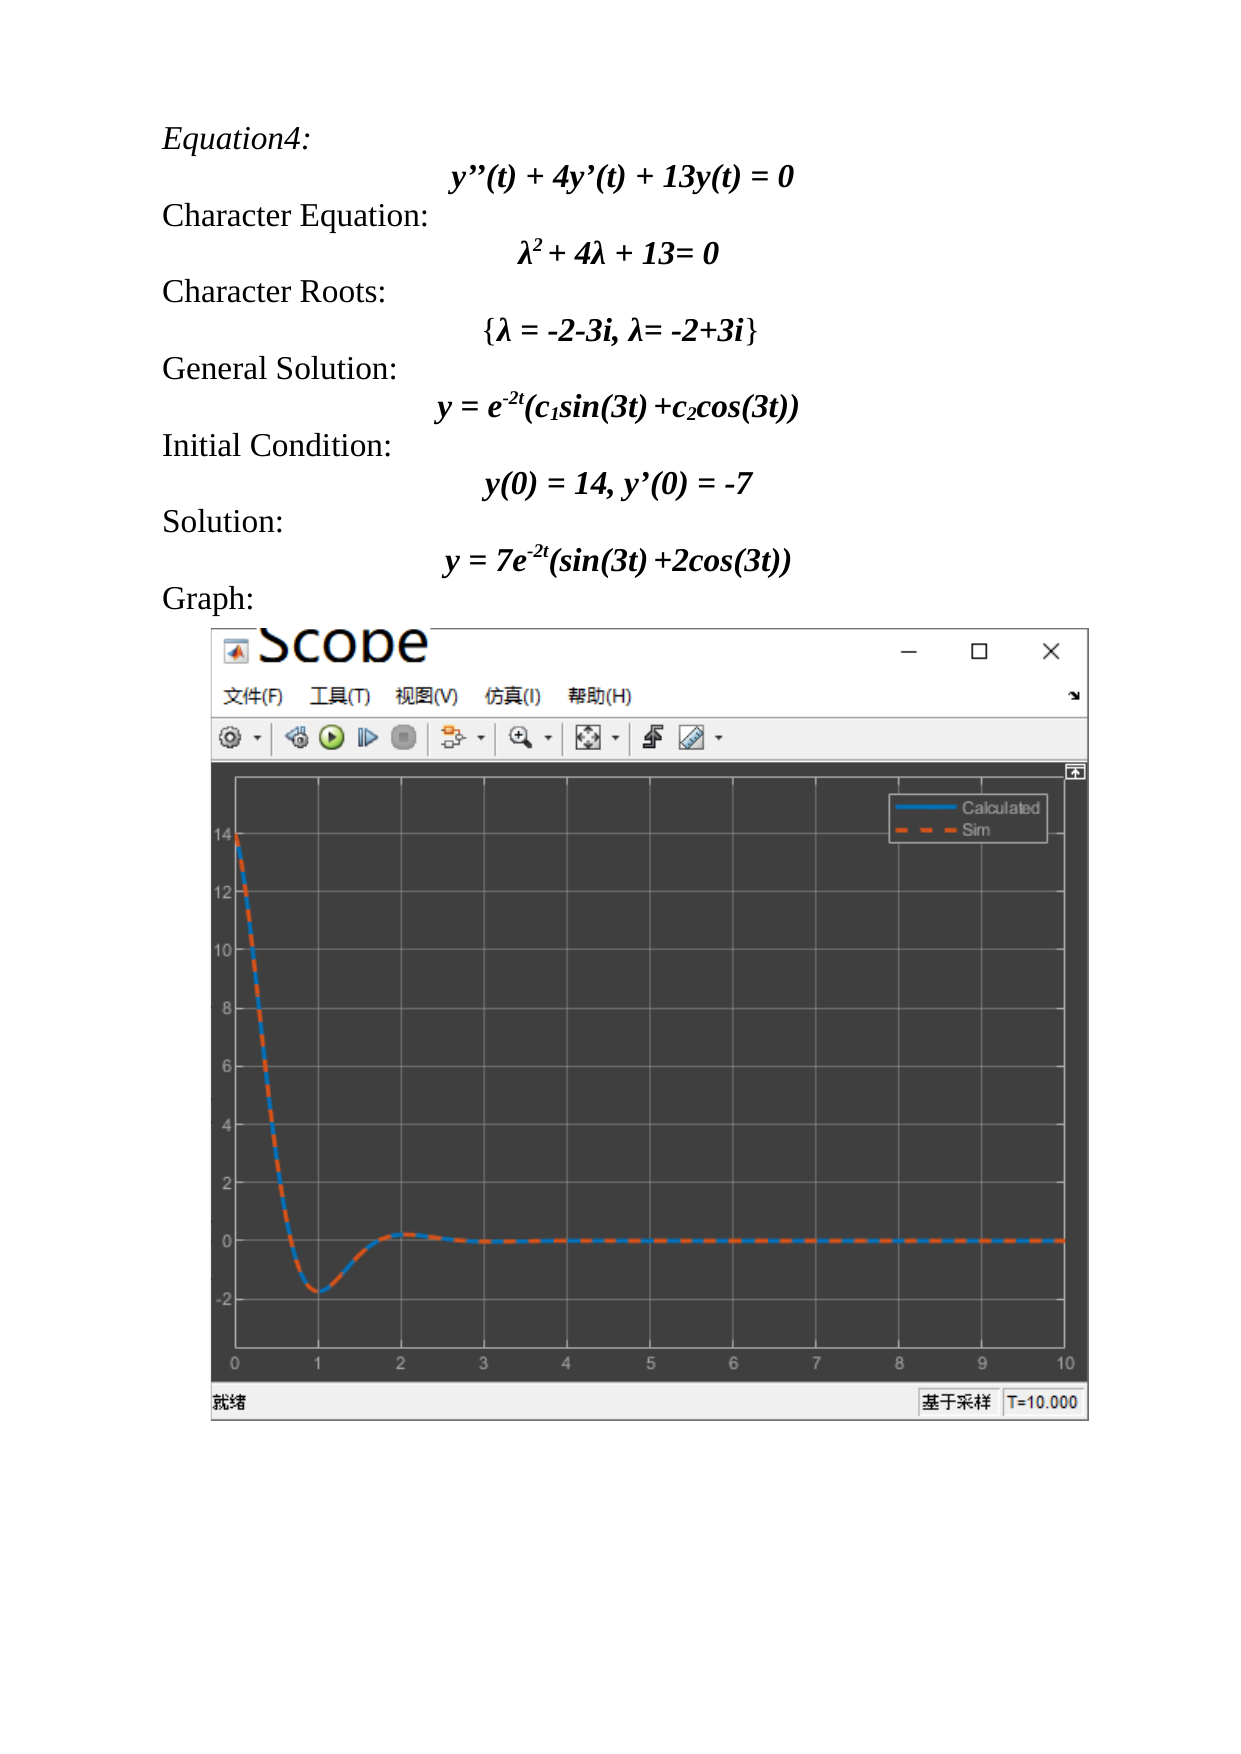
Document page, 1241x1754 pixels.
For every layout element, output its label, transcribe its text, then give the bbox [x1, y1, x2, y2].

text Character Roots: [118, 271, 1122, 310]
text y’’(t) + 4y’(t) + 13y(t) = 0 [118, 156, 1122, 195]
text Graph: [118, 578, 1122, 616]
text y(0) = 14, y’(0) = -7 [118, 463, 1122, 501]
text Solution: [118, 501, 1122, 540]
text λ2 + 4λ + 13= 0 [118, 233, 1122, 271]
text General Solution: [118, 348, 1122, 386]
text Initial Condition: [118, 425, 1122, 463]
picture [210, 628, 1089, 1421]
text y = e-2t(c1sin(3t) +c2cos(3t)) [118, 386, 1122, 425]
text {λ = -2-3i, λ= -2+3i} [118, 310, 1122, 348]
text Equation4: [118, 118, 1122, 156]
text y = 7e-2t(sin(3t) +2cos(3t)) [118, 540, 1122, 578]
text Character Equation: [118, 195, 1122, 233]
